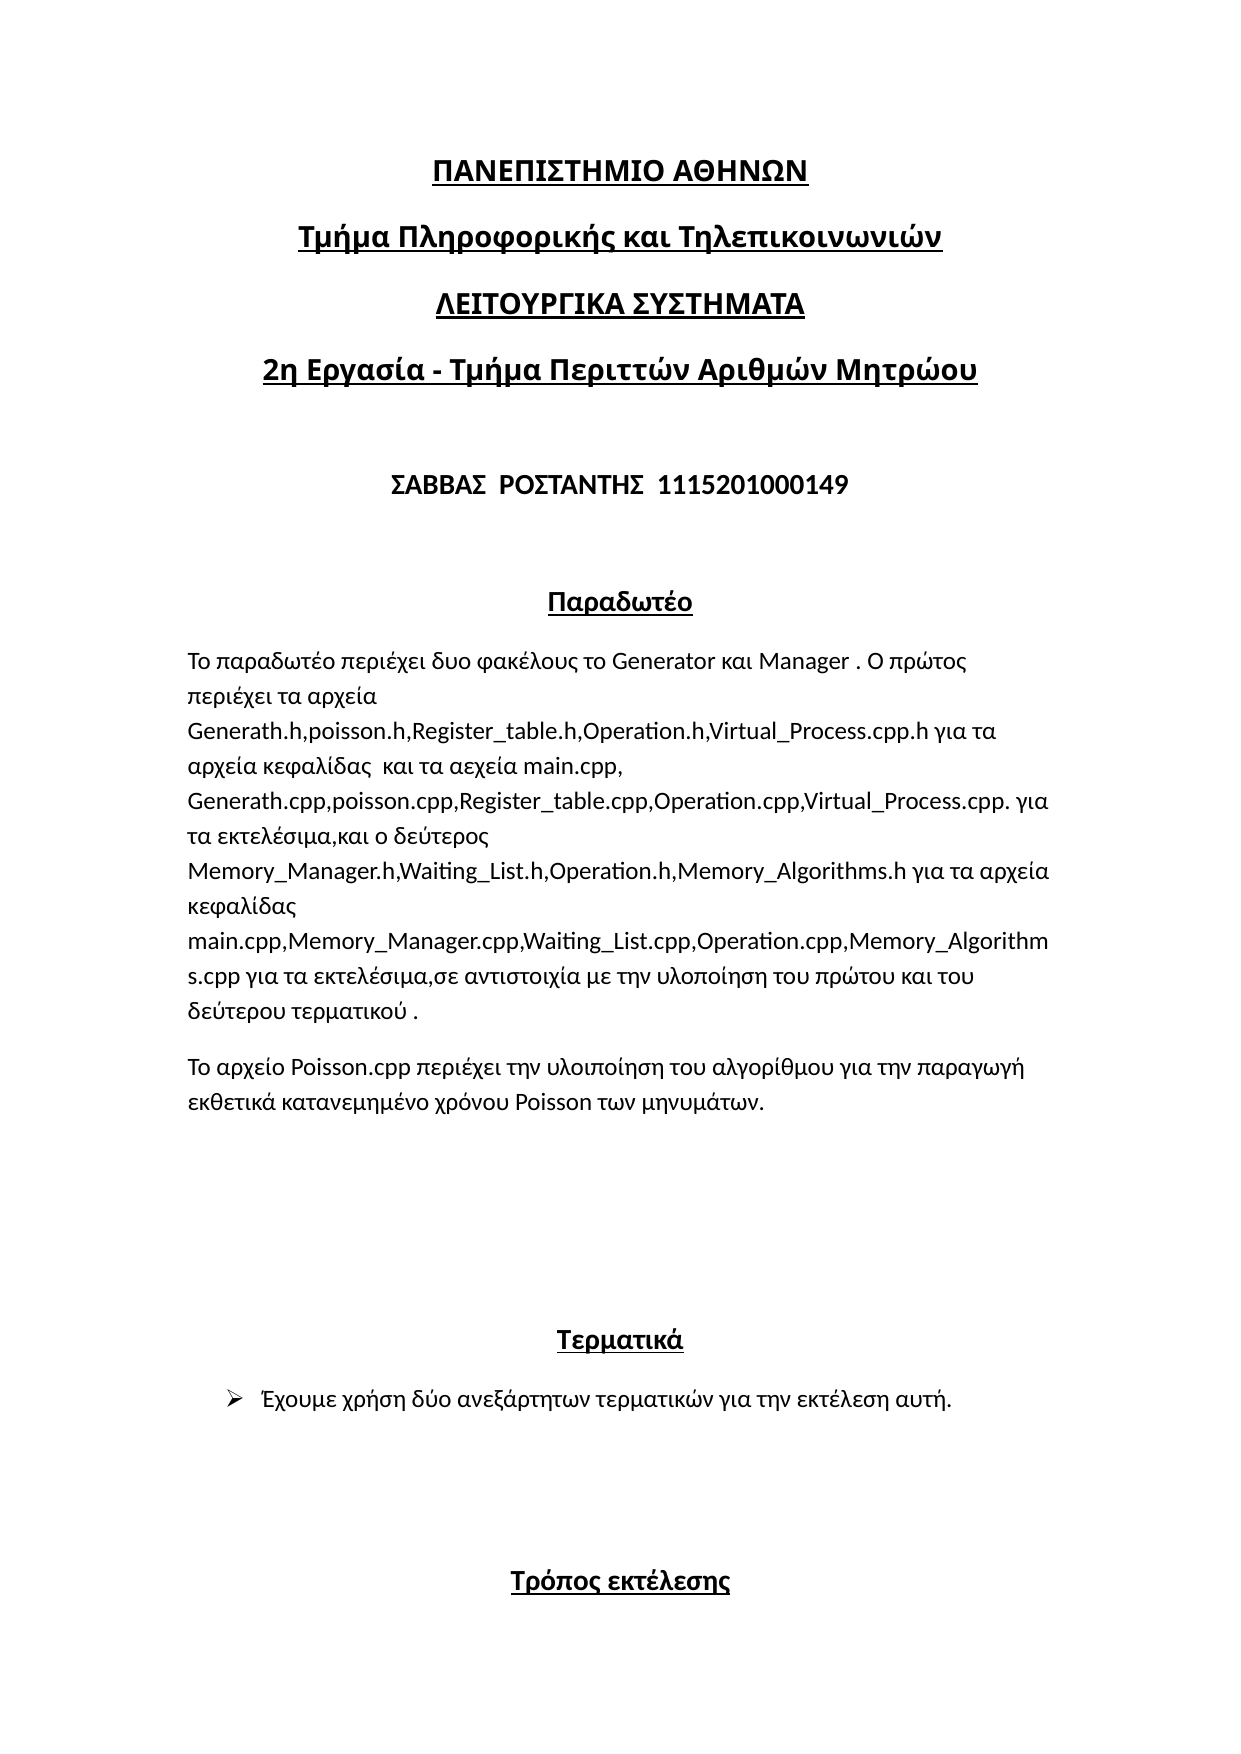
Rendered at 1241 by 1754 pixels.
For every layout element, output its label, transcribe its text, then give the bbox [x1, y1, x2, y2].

text Παραδωτέο [187, 583, 1053, 619]
text Tερματικά [187, 1321, 1053, 1357]
text Τρόπος εκτέλεσης [187, 1562, 1053, 1598]
text ΠΑΝΕΠΙΣΤΗΜΙΟ ΑΘΗΝΩΝ [187, 150, 1053, 190]
text ΣΑΒΒΑΣ ΡΟΣΤΑΝΤΗΣ 1115201000149 [187, 466, 1053, 501]
list Έχουμε χρήση δύο ανεξάρτητων τερματικών για την εκτέλεση αυτή. [225, 1383, 1053, 1413]
text Τμήμα Πληροφορικής και Τηλεπικοινωνιών [187, 216, 1053, 256]
text ΛΕΙΤΟΥΡΓΙΚΑ ΣΥΣΤΗΜΑΤΑ [187, 283, 1053, 323]
text Το παραδωτέο περιέχει δυο φακέλους το Generator και Manager . Ο πρώτος περιέχει τα αρχεία Generath.h,poisson.h,Register_table.h,Operation.h,Virtual_Process.cpp.h για τα αρχεία κεφαλίδας και τα αεχεία main.cpp, Generath.cpp,poisson.cpp,Register_table.cpp,Operation.cpp,Virtual_Process.cpp. για τα εκτελέσιμα,και ο δεύτερος Memory_Manager.h,Waiting_List.h,Operation.h,Memory_Algorithms.h για τα αρχεία κεφαλίδας main.cpp,Memory_Manager.cpp,Waiting_List.cpp,Operation.cpp,Memory_Algorithms.cpp για τα εκτελέσιμα,σε αντιστοιχία με την υλοποίηση του πρώτου και του δεύτερου τερματικού . [187, 645, 1053, 1026]
text Το αρχείο Poisson.cpp περιέχει την υλοιποίηση του αλγορίθμου για την παραγωγή εκθετικά κατανεμημένο χρόνου Poisson των μηνυμάτων. [187, 1051, 1053, 1117]
text 2η Εργασία - Τμήμα Περιττών Αριθμών Μητρώου [187, 349, 1053, 389]
